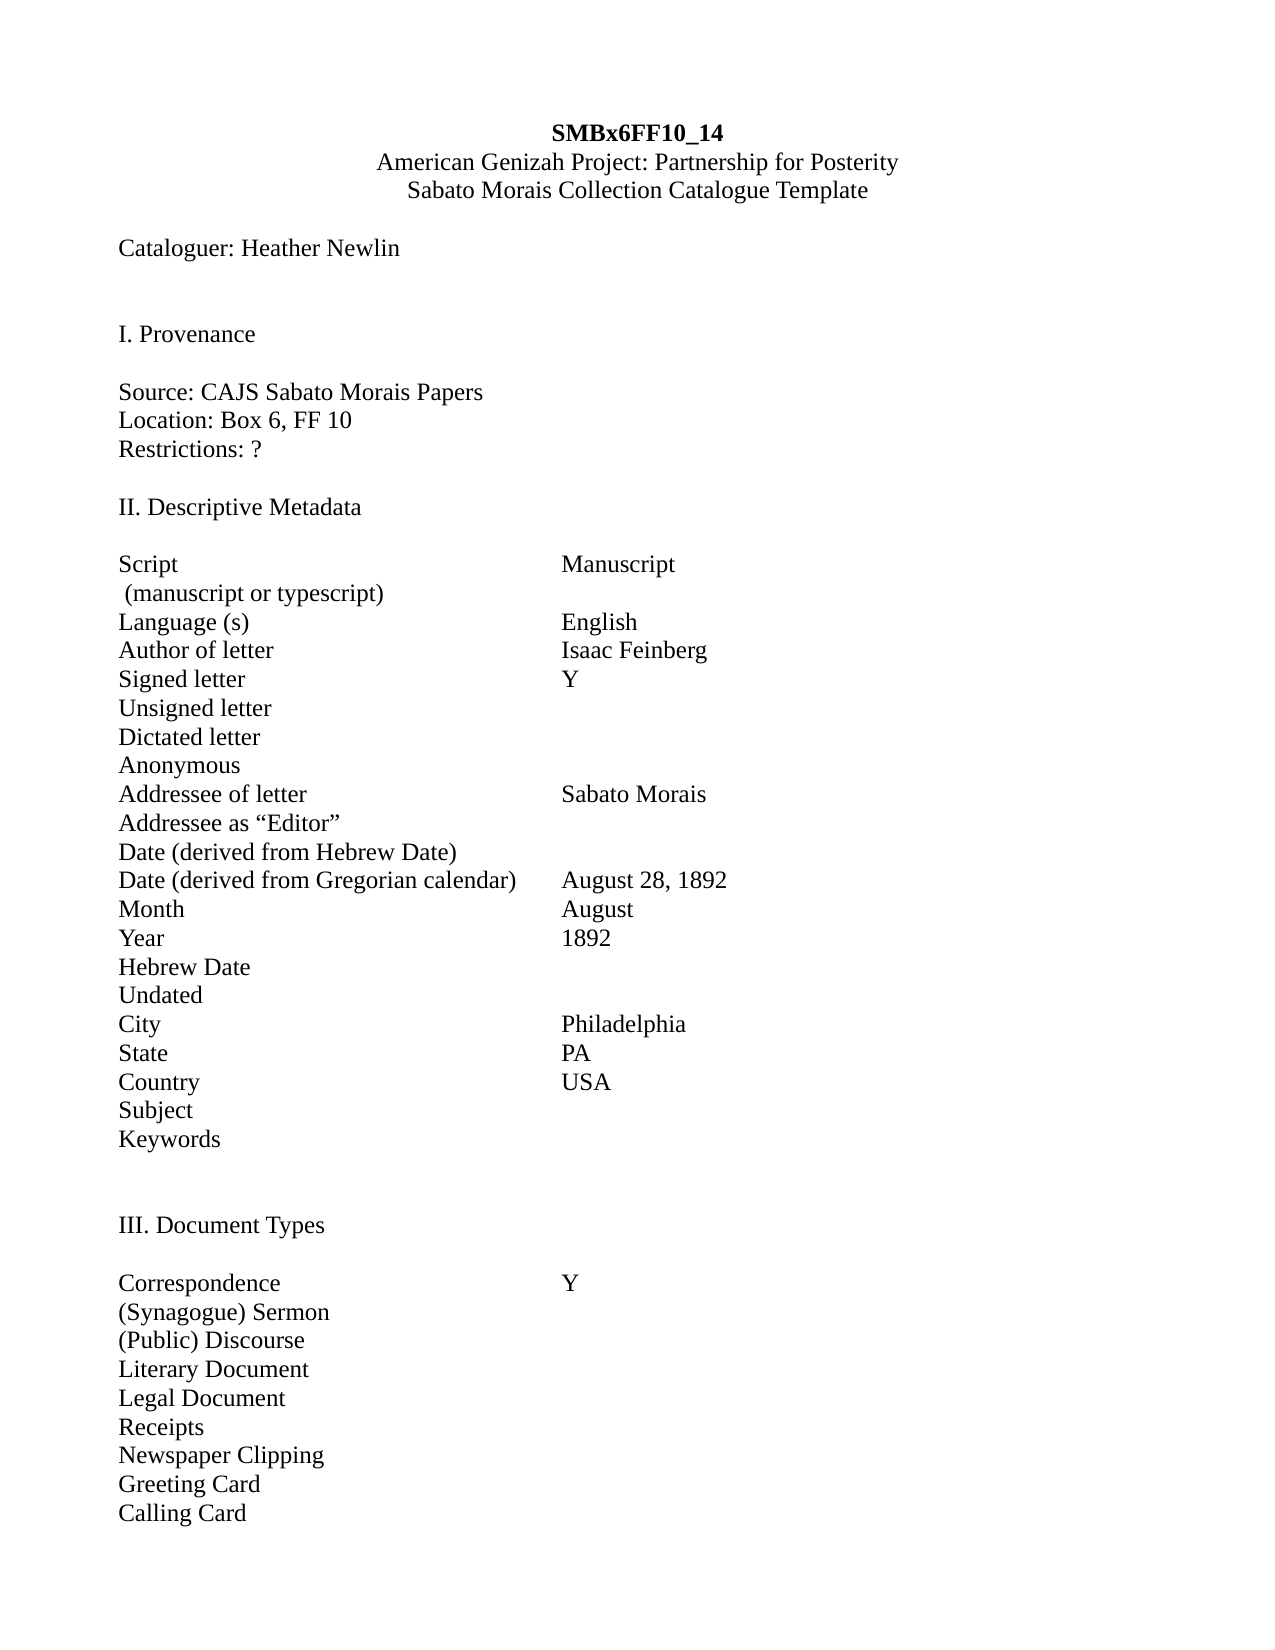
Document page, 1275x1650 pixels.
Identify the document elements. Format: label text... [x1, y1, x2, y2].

text Date (derived from Hebrew Date) [118, 837, 1157, 866]
text Language (s) English [118, 607, 1157, 636]
text Month August [118, 894, 1157, 923]
text I. Provenance [118, 319, 1157, 348]
text Receipts [118, 1412, 1157, 1441]
text City Philadelphia [118, 1009, 1157, 1038]
text Location: Box 6, FF 10 [118, 406, 1157, 434]
text State PA [118, 1038, 1157, 1067]
text Literary Document [118, 1354, 1157, 1383]
text (Synagogue) Sermon [118, 1297, 1157, 1326]
text Calling Card [118, 1498, 1157, 1527]
text Legal Document [118, 1383, 1157, 1412]
text (Public) Discourse [118, 1326, 1157, 1354]
text Hebrew Date [118, 952, 1157, 981]
text Subject [118, 1096, 1157, 1124]
text Country USA [118, 1067, 1157, 1096]
text Correspondence Y [118, 1268, 1157, 1297]
text Year 1892 [118, 923, 1157, 952]
text Date (derived from Gregorian calendar) August 28, 1892 [118, 866, 1157, 894]
text III. Document Types [118, 1211, 1157, 1239]
text Source: CAJS Sabato Morais Papers [118, 377, 1157, 406]
text Newspaper Clipping [118, 1441, 1157, 1469]
text Cataloguer: Heather Newlin [118, 233, 1157, 262]
text Script Manuscript [118, 549, 1157, 578]
text Addressee as “Editor” [118, 808, 1157, 837]
text Unsigned letter [118, 693, 1157, 722]
text Sabato Morais Collection Catalogue Template [118, 176, 1157, 204]
text Author of letter Isaac Feinberg [118, 636, 1157, 664]
text Signed letter Y [118, 664, 1157, 693]
text American Genizah Project: Partnership for Posterity [118, 147, 1157, 176]
text (manuscript or typescript) [118, 578, 1157, 607]
text Greeting Card [118, 1469, 1157, 1498]
text Undated [118, 981, 1157, 1009]
text Keywords [118, 1124, 1157, 1153]
text Anonymous [118, 751, 1157, 779]
text Restrictions: ? [118, 434, 1157, 463]
text II. Descriptive Metadata [118, 492, 1157, 521]
text Addressee of letter Sabato Morais [118, 779, 1157, 808]
text SMBx6FF10_14 [118, 118, 1157, 147]
text Dictated letter [118, 722, 1157, 751]
